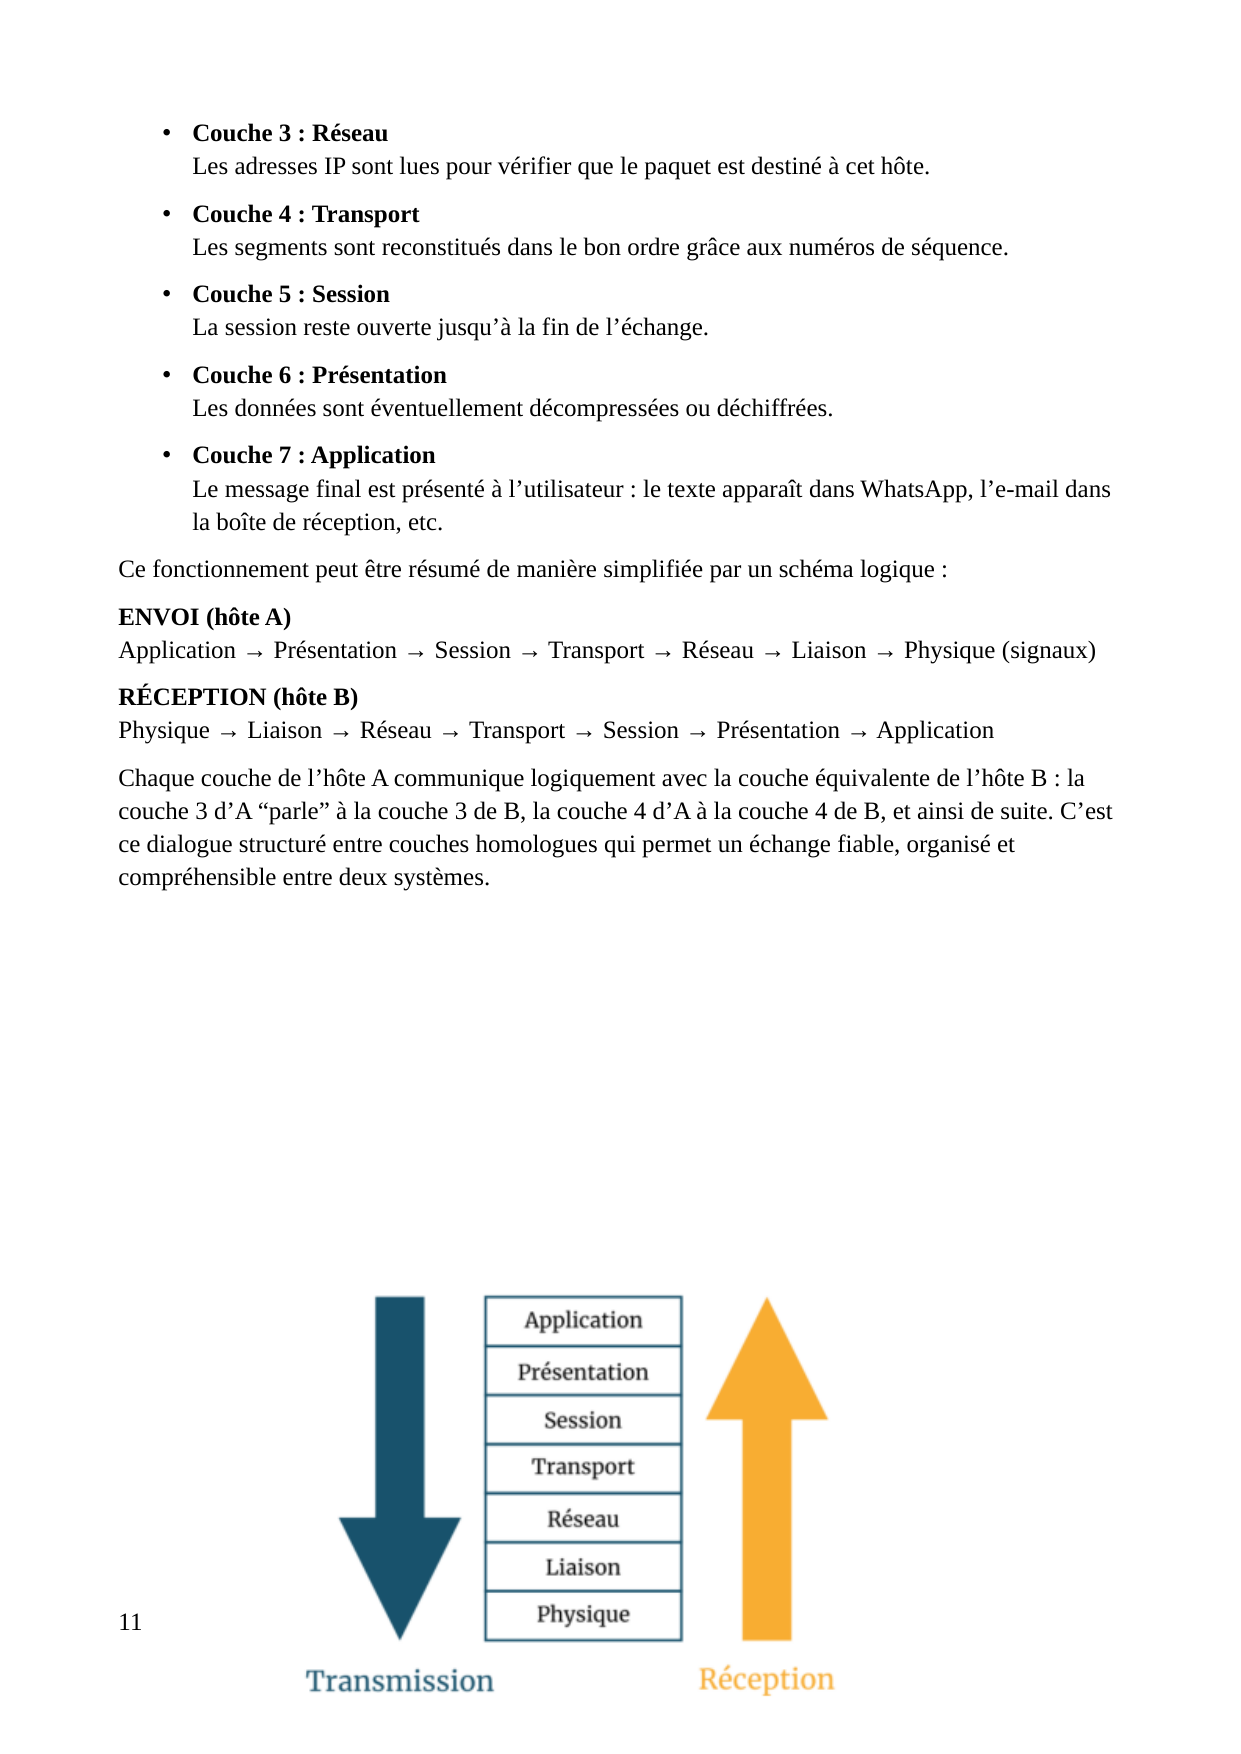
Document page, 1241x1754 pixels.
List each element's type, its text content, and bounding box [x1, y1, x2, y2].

list Couche 6 : Présentation Les données sont éventuellement décompressées ou déchiffrées. [162, 360, 1122, 422]
list Couche 7 : Application Le message final est présenté à l’utilisateur : le texte apparaît dans WhatsApp, l’e-mail dans la boîte de réception, etc. [162, 441, 1122, 535]
text RÉCEPTION (hôte B) Physique → Liaison → Réseau → Transport → Session → Présentation → Application [118, 682, 1122, 744]
list Couche 4 : Transport Les segments sont reconstitués dans le bon ordre grâce aux numéros de séquence. [162, 199, 1122, 261]
picture [280, 1260, 901, 1754]
list Couche 5 : Session La session reste ouverte jusqu’à la fin de l’échange. [162, 279, 1122, 341]
text Ce fonctionnement peut être résumé de manière simplifiée par un schéma logique : [118, 554, 1122, 583]
text Chaque couche de l’hôte A communique logiquement avec la couche équivalente de l’hôte B : la couche 3 d’A “parle” à la couche 3 de B, la couche 4 d’A à la couche 4 de B, et ainsi de suite. C’est ce dialogue structuré entre couches homologues qui permet un échange fiable, organisé et compréhensible entre deux systèmes. [118, 763, 1122, 891]
list Couche 3 : Réseau Les adresses IP sont lues pour vérifier que le paquet est destiné à cet hôte. [162, 118, 1122, 180]
text ENVOI (hôte A) Application → Présentation → Session → Transport → Réseau → Liaison → Physique (signaux) [118, 602, 1122, 664]
